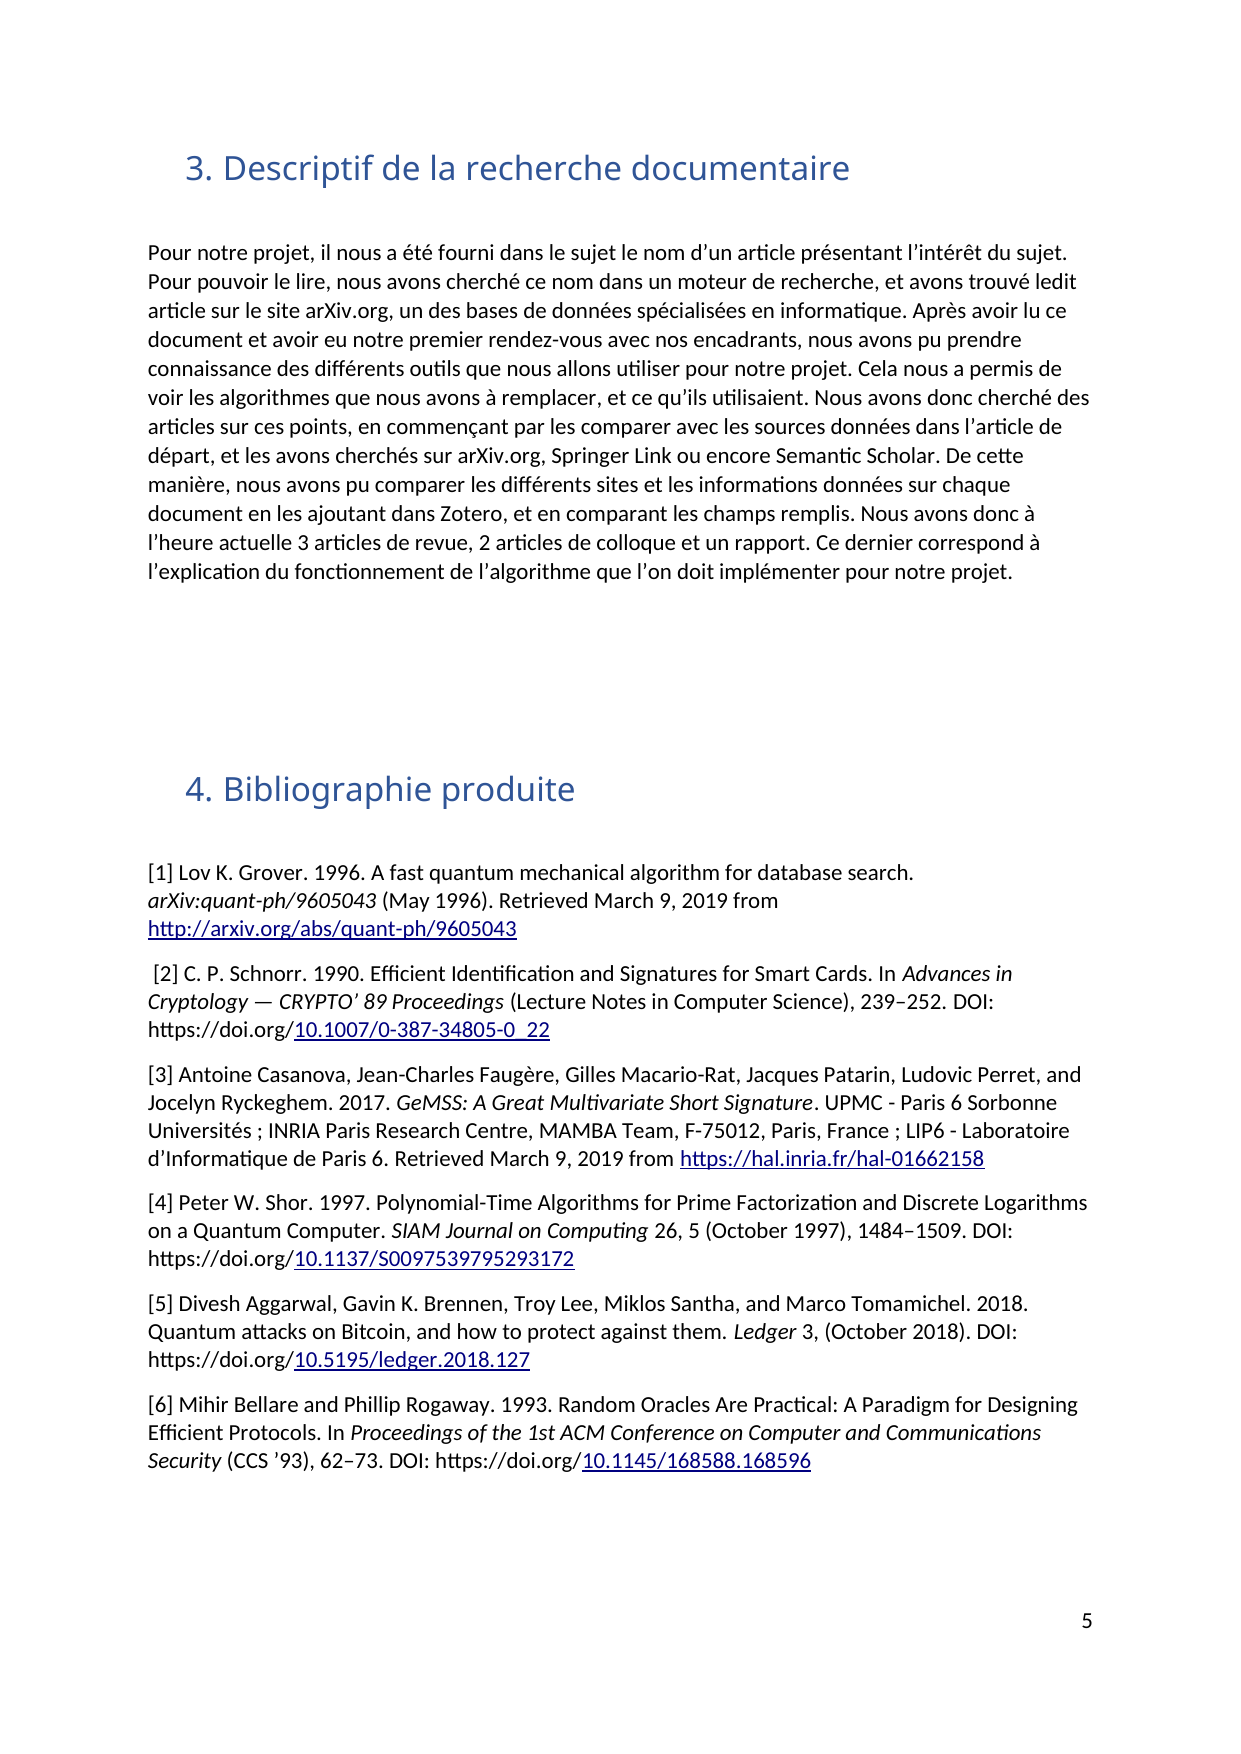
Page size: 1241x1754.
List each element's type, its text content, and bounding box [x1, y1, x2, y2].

text Pour notre projet, il nous a été fourni dans le sujet le nom d’un article présentant l’intérêt du sujet. Pour pouvoir le lire, nous avons cherché ce nom dans un moteur de recherche, et avons trouvé ledit article sur le site arXiv.org, un des bases de données spécialisées en informatique. Après avoir lu ce document et avoir eu notre premier rendez-vous avec nos encadrants, nous avons pu prendre connaissance des différents outils que nous allons utiliser pour notre projet. Cela nous a permis de voir les algorithmes que nous avons à remplacer, et ce qu’ils utilisaient. Nous avons donc cherché des articles sur ces points, en commençant par les comparer avec les sources données dans l’article de départ, et les avons cherchés sur arXiv.org, Springer Link ou encore Semantic Scholar. De cette manière, nous avons pu comparer les différents sites et les informations données sur chaque document en les ajoutant dans Zotero, et en comparant les champs remplis. Nous avons donc à l’heure actuelle 3 articles de revue, 2 articles de colloque et un rapport. Ce dernier correspond à l’explication du fonctionnement de l’algorithme que l’on doit implémenter pour notre projet. [148, 238, 1093, 585]
text [6] Mihir Bellare and Phillip Rogaway. 1993. Random Oracles Are Practical: A Paradigm for Designing Efficient Protocols. In Proceedings of the 1st ACM Conference on Computer and Communications Security (CCS ’93), 62–73. DOI: https://doi.org/10.1145/168588.168596 [148, 1390, 1093, 1474]
text [4] Peter W. Shor. 1997. Polynomial-Time Algorithms for Prime Factorization and Discrete Logarithms on a Quantum Computer. SIAM Journal on Computing 26, 5 (October 1997), 1484–1509. DOI: https://doi.org/10.1137/S0097539795293172 [148, 1188, 1093, 1272]
text [1] Lov K. Grover. 1996. A fast quantum mechanical algorithm for database search. arXiv:quant-ph/9605043 (May 1996). Retrieved March 9, 2019 from http://arxiv.org/abs/quant-ph/9605043 [148, 858, 1093, 942]
list Descriptif de la recherche documentaire [185, 145, 1093, 190]
list Bibliographie produite [185, 765, 1093, 811]
text [3] Antoine Casanova, Jean-Charles Faugère, Gilles Macario-Rat, Jacques Patarin, Ludovic Perret, and Jocelyn Ryckeghem. 2017. GeMSS: A Great Multivariate Short Signature. UPMC - Paris 6 Sorbonne Universités ; INRIA Paris Research Centre, MAMBA Team, F-75012, Paris, France ; LIP6 - Laboratoire d’Informatique de Paris 6. Retrieved March 9, 2019 from https://hal.inria.fr/hal-01662158 [148, 1060, 1093, 1172]
text [5] Divesh Aggarwal, Gavin K. Brennen, Troy Lee, Miklos Santha, and Marco Tomamichel. 2018. Quantum attacks on Bitcoin, and how to protect against them. Ledger 3, (October 2018). DOI: https://doi.org/10.5195/ledger.2018.127 [148, 1289, 1093, 1373]
text [2] C. P. Schnorr. 1990. Efficient Identification and Signatures for Smart Cards. In Advances in Cryptology — CRYPTO’ 89 Proceedings (Lecture Notes in Computer Science), 239–252. DOI: https://doi.org/10.1007/0-387-34805-0_22 [148, 959, 1093, 1043]
